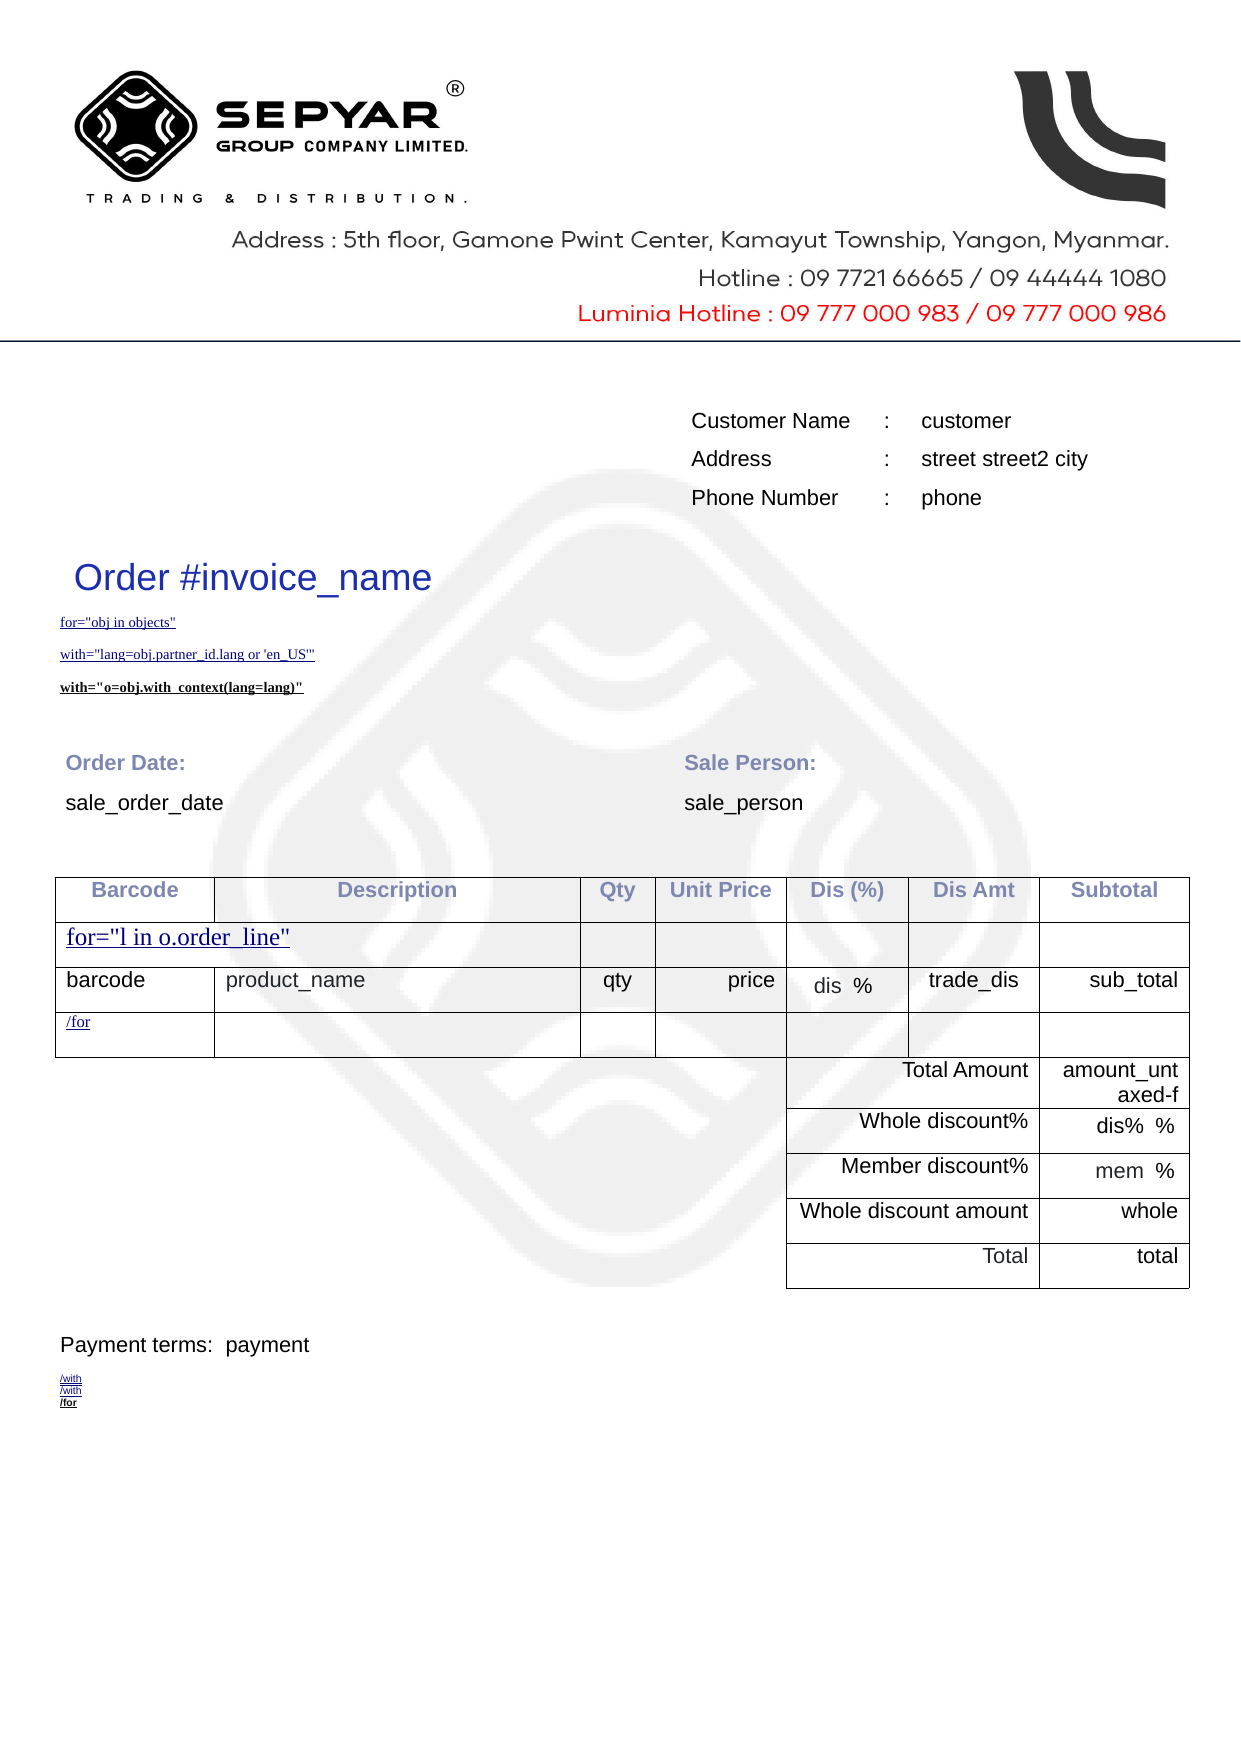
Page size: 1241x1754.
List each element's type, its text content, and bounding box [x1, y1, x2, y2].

text /with [60, 1385, 1181, 1397]
table_cell customer [910, 408, 1186, 439]
table_cell [1040, 923, 1189, 967]
table_cell [214, 1198, 580, 1242]
table_cell [655, 1108, 786, 1152]
table_cell [580, 1243, 655, 1287]
table_cell [63, 408, 259, 439]
table_cell [259, 439, 435, 478]
table_cell [63, 517, 680, 555]
table_cell [580, 1198, 655, 1242]
table_cell for="l in o.order_line" [56, 923, 580, 967]
table_cell street street2 city [910, 439, 1186, 478]
table_cell [787, 1013, 908, 1057]
table_cell Total Amount [787, 1058, 1039, 1107]
table_cell [655, 1153, 786, 1197]
table_cell : [873, 408, 910, 439]
table_cell [656, 923, 786, 967]
table_cell Total [787, 1244, 1039, 1287]
table_cell [897, 968, 908, 1012]
table_cell [910, 555, 1186, 614]
table_header [873, 376, 910, 408]
table_cell [55, 1108, 214, 1152]
text Payment terms: payment [60, 1332, 1181, 1357]
table_cell [656, 1013, 786, 1057]
table_cell trade_dis [909, 968, 1039, 1012]
table_cell whole [1040, 1199, 1189, 1242]
table_cell Member discount% [787, 1154, 1039, 1197]
table_cell [580, 1153, 655, 1197]
table_cell [909, 1013, 1039, 1057]
table_header % [1149, 1154, 1178, 1189]
table_cell [259, 408, 435, 439]
table_cell /for [56, 1013, 214, 1057]
table_cell [63, 439, 259, 478]
table_cell [214, 1243, 580, 1287]
table_cell sale_person [679, 784, 1185, 844]
table_cell barcode [56, 968, 214, 1012]
table_cell [581, 1013, 655, 1057]
table_cell [214, 1058, 580, 1107]
table_cell [655, 1243, 786, 1287]
table_cell [1040, 1109, 1189, 1152]
table_cell Whole discount% [787, 1109, 1039, 1152]
text /with [60, 1373, 1181, 1385]
table_header [259, 376, 435, 408]
table_cell [215, 1013, 580, 1057]
table_header Dis Amt [909, 878, 1039, 922]
table_cell [580, 1058, 655, 1107]
table_cell [787, 968, 798, 1012]
table_header % [1149, 1109, 1178, 1144]
table_cell [435, 408, 680, 439]
table_header Qty [581, 878, 655, 922]
text with="o=obj.with_context(lang=lang)" [60, 679, 1181, 695]
table_cell [435, 478, 680, 517]
table_cell Address [680, 439, 872, 478]
table_cell total [1040, 1244, 1189, 1287]
table_header Order Date: [60, 744, 678, 784]
table_cell [63, 478, 259, 517]
table_cell [435, 439, 680, 478]
table_cell [655, 1058, 786, 1107]
table_cell sub_total [1040, 968, 1189, 1012]
table_cell [259, 478, 435, 517]
table_header [910, 376, 1186, 408]
table_header Dis (%) [787, 878, 908, 922]
table_header Unit Price [656, 878, 786, 922]
table_header dis% [1051, 1109, 1149, 1144]
table_cell Customer Name [680, 408, 872, 439]
table_cell [910, 517, 1186, 555]
table_header Description [215, 878, 580, 922]
table_cell [873, 555, 910, 614]
table_cell : [873, 478, 910, 517]
table_cell [909, 923, 1039, 967]
table_cell [55, 1243, 214, 1287]
table_cell [873, 517, 910, 555]
table_header [435, 376, 680, 408]
picture [0, 3, 1241, 344]
table_header dis [798, 968, 847, 1012]
table_cell sale_order_date [60, 784, 678, 844]
table_cell [55, 1198, 214, 1242]
table_header Barcode [56, 878, 214, 922]
table_cell [580, 1108, 655, 1152]
table_header Sale Person: [679, 744, 1185, 784]
table_cell [1040, 1154, 1189, 1197]
table_cell [787, 923, 908, 967]
table_cell [55, 1058, 214, 1107]
table_cell [680, 555, 872, 614]
table_header [63, 376, 259, 408]
text for="obj in objects" [60, 614, 1181, 630]
table_cell [1040, 1013, 1189, 1057]
table_cell price [656, 968, 786, 1012]
table_header Subtotal [1040, 878, 1189, 922]
text /for [60, 1397, 1181, 1409]
table_cell product_name [215, 968, 580, 1012]
table_cell Order #invoice_name [63, 555, 680, 614]
table_cell [655, 1198, 786, 1242]
text with="lang=obj.partner_id.lang or 'en_US'" [60, 646, 1181, 663]
table_cell Phone Number [680, 478, 872, 517]
table_cell : [873, 439, 910, 478]
table_cell [55, 1153, 214, 1197]
table_cell [581, 923, 655, 967]
table_header mem [1051, 1154, 1149, 1189]
table_cell [214, 1108, 580, 1152]
table_cell Whole discount amount [787, 1199, 1039, 1242]
table_header [680, 376, 872, 408]
table_cell amount_untaxed-f [1040, 1058, 1189, 1107]
table_cell [214, 1153, 580, 1197]
table_cell phone [910, 478, 1186, 517]
table_cell qty [581, 968, 655, 1012]
table_cell [680, 517, 872, 555]
table_header % [847, 968, 897, 1012]
